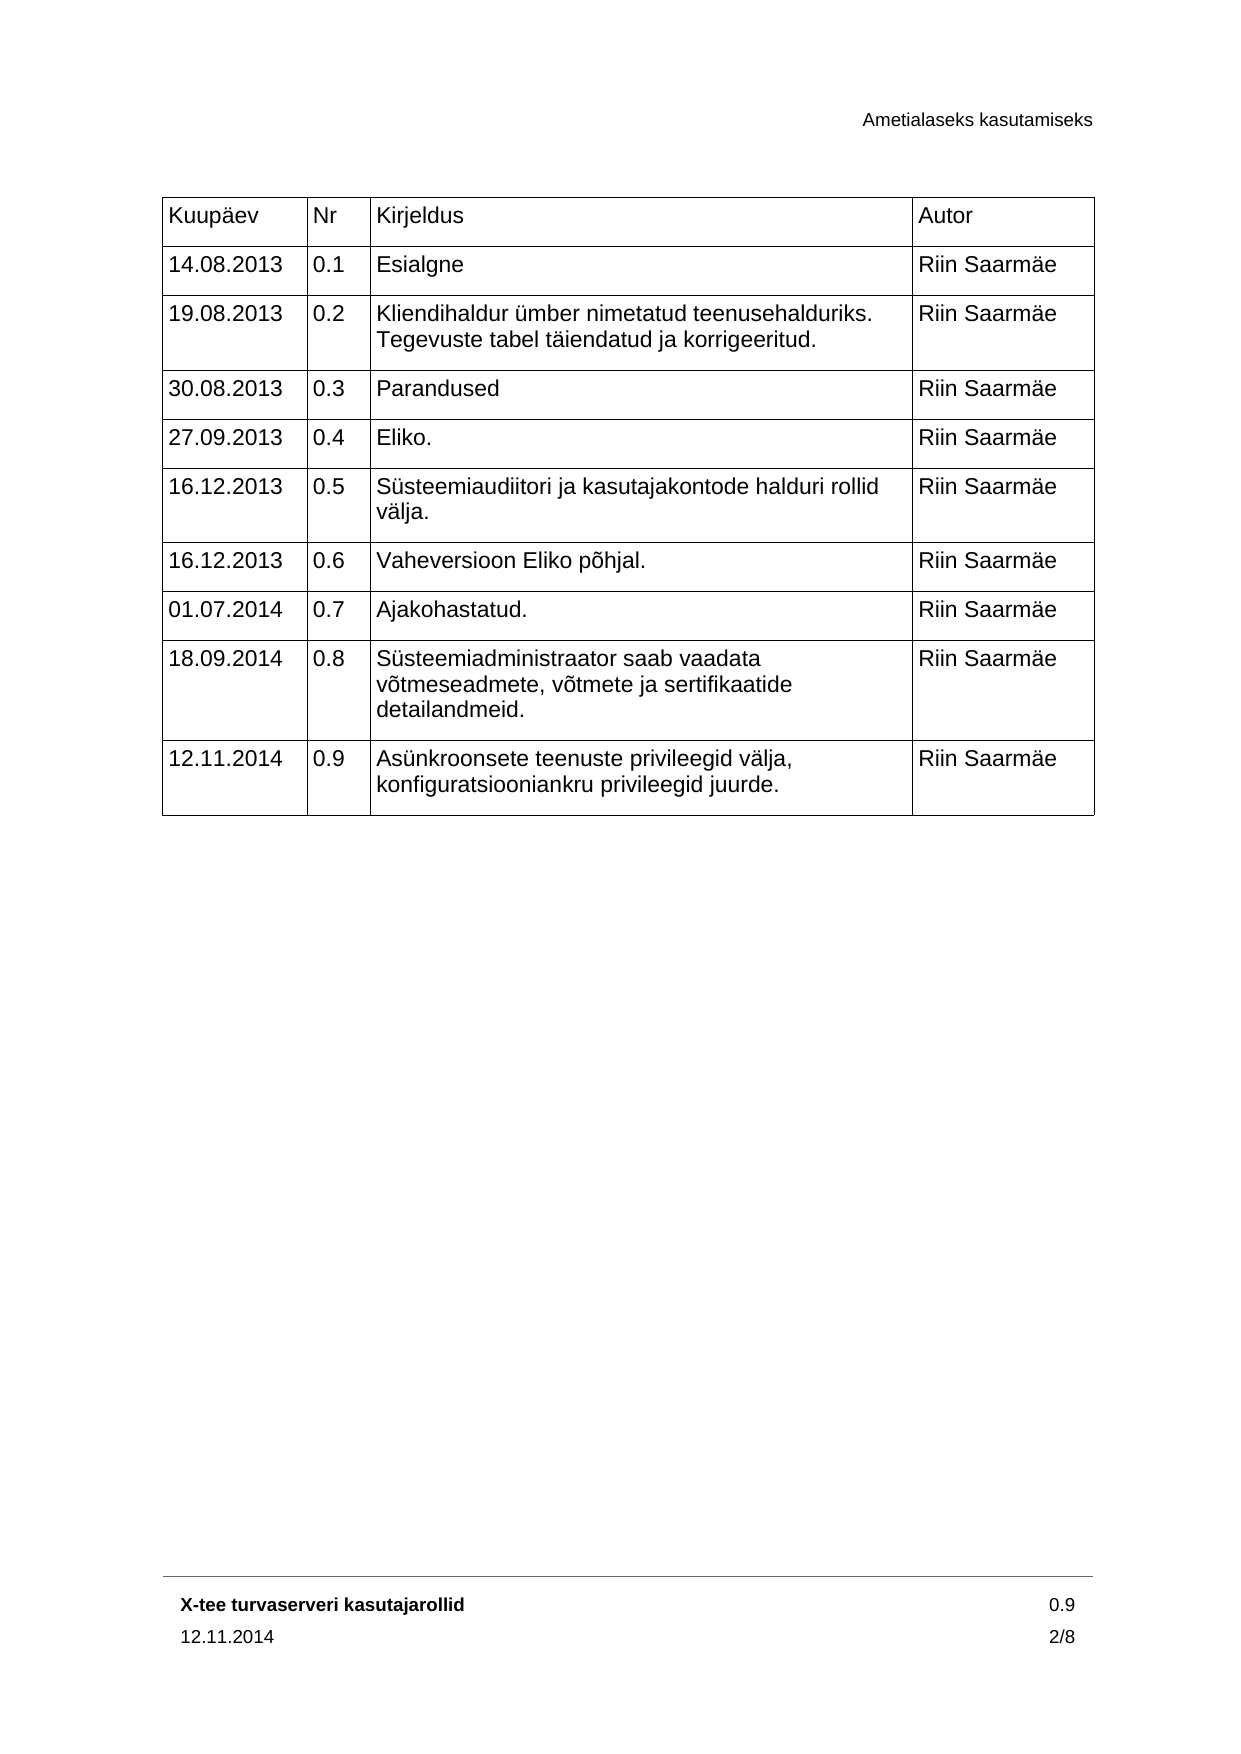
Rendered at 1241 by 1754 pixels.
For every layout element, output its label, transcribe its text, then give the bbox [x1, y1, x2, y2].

table_cell 0.3 [308, 371, 370, 418]
table_cell 0.7 [308, 592, 370, 640]
table_cell Asünkroonsete teenuste privileegid välja, konfiguratsiooniankru privileegid juurde. [371, 741, 912, 815]
table_header Kuupäev [163, 198, 307, 246]
table_cell Riin Saarmäe [913, 247, 1094, 295]
table_cell 0.9 [308, 741, 370, 815]
table_cell Ajakohastatud. [371, 592, 912, 640]
table_cell 16.12.2013 [163, 469, 307, 542]
table_cell 0.2 [308, 296, 370, 369]
table_cell 0.1 [308, 247, 370, 295]
table_cell Riin Saarmäe [913, 371, 1094, 418]
table_cell 12.11.2014 [163, 741, 307, 815]
table_cell Riin Saarmäe [913, 592, 1094, 640]
table_header Kirjeldus [371, 198, 912, 246]
table_cell 14.08.2013 [163, 247, 307, 295]
table_cell Eliko. [371, 420, 912, 467]
table_cell 16.12.2013 [163, 543, 307, 591]
table_cell Riin Saarmäe [913, 641, 1094, 740]
table_cell Riin Saarmäe [913, 420, 1094, 467]
table_cell 18.09.2014 [163, 641, 307, 740]
table_header Autor [913, 198, 1094, 246]
table_cell 0.8 [308, 641, 370, 740]
table_cell 01.07.2014 [163, 592, 307, 640]
table_cell 0.5 [308, 469, 370, 542]
table_cell Kliendihaldur ümber nimetatud teenusehalduriks. Tegevuste tabel täiendatud ja korrigeeritud. [371, 296, 912, 369]
table_header Nr [308, 198, 370, 246]
table_cell 0.6 [308, 543, 370, 591]
table_cell Süsteemiadministraator saab vaadata võtmeseadmete, võtmete ja sertifikaatide detailandmeid. [371, 641, 912, 740]
table_cell Parandused [371, 371, 912, 418]
table_cell Süsteemiaudiitori ja kasutajakontode halduri rollid välja. [371, 469, 912, 542]
table_cell 27.09.2013 [163, 420, 307, 467]
table_cell Esialgne [371, 247, 912, 295]
table_cell 19.08.2013 [163, 296, 307, 369]
table_cell Vaheversioon Eliko põhjal. [371, 543, 912, 591]
table_cell 0.4 [308, 420, 370, 467]
table_cell Riin Saarmäe [913, 543, 1094, 591]
table_cell Riin Saarmäe [913, 741, 1094, 815]
table_cell Riin Saarmäe [913, 469, 1094, 542]
table_cell 30.08.2013 [163, 371, 307, 418]
table_cell Riin Saarmäe [913, 296, 1094, 369]
